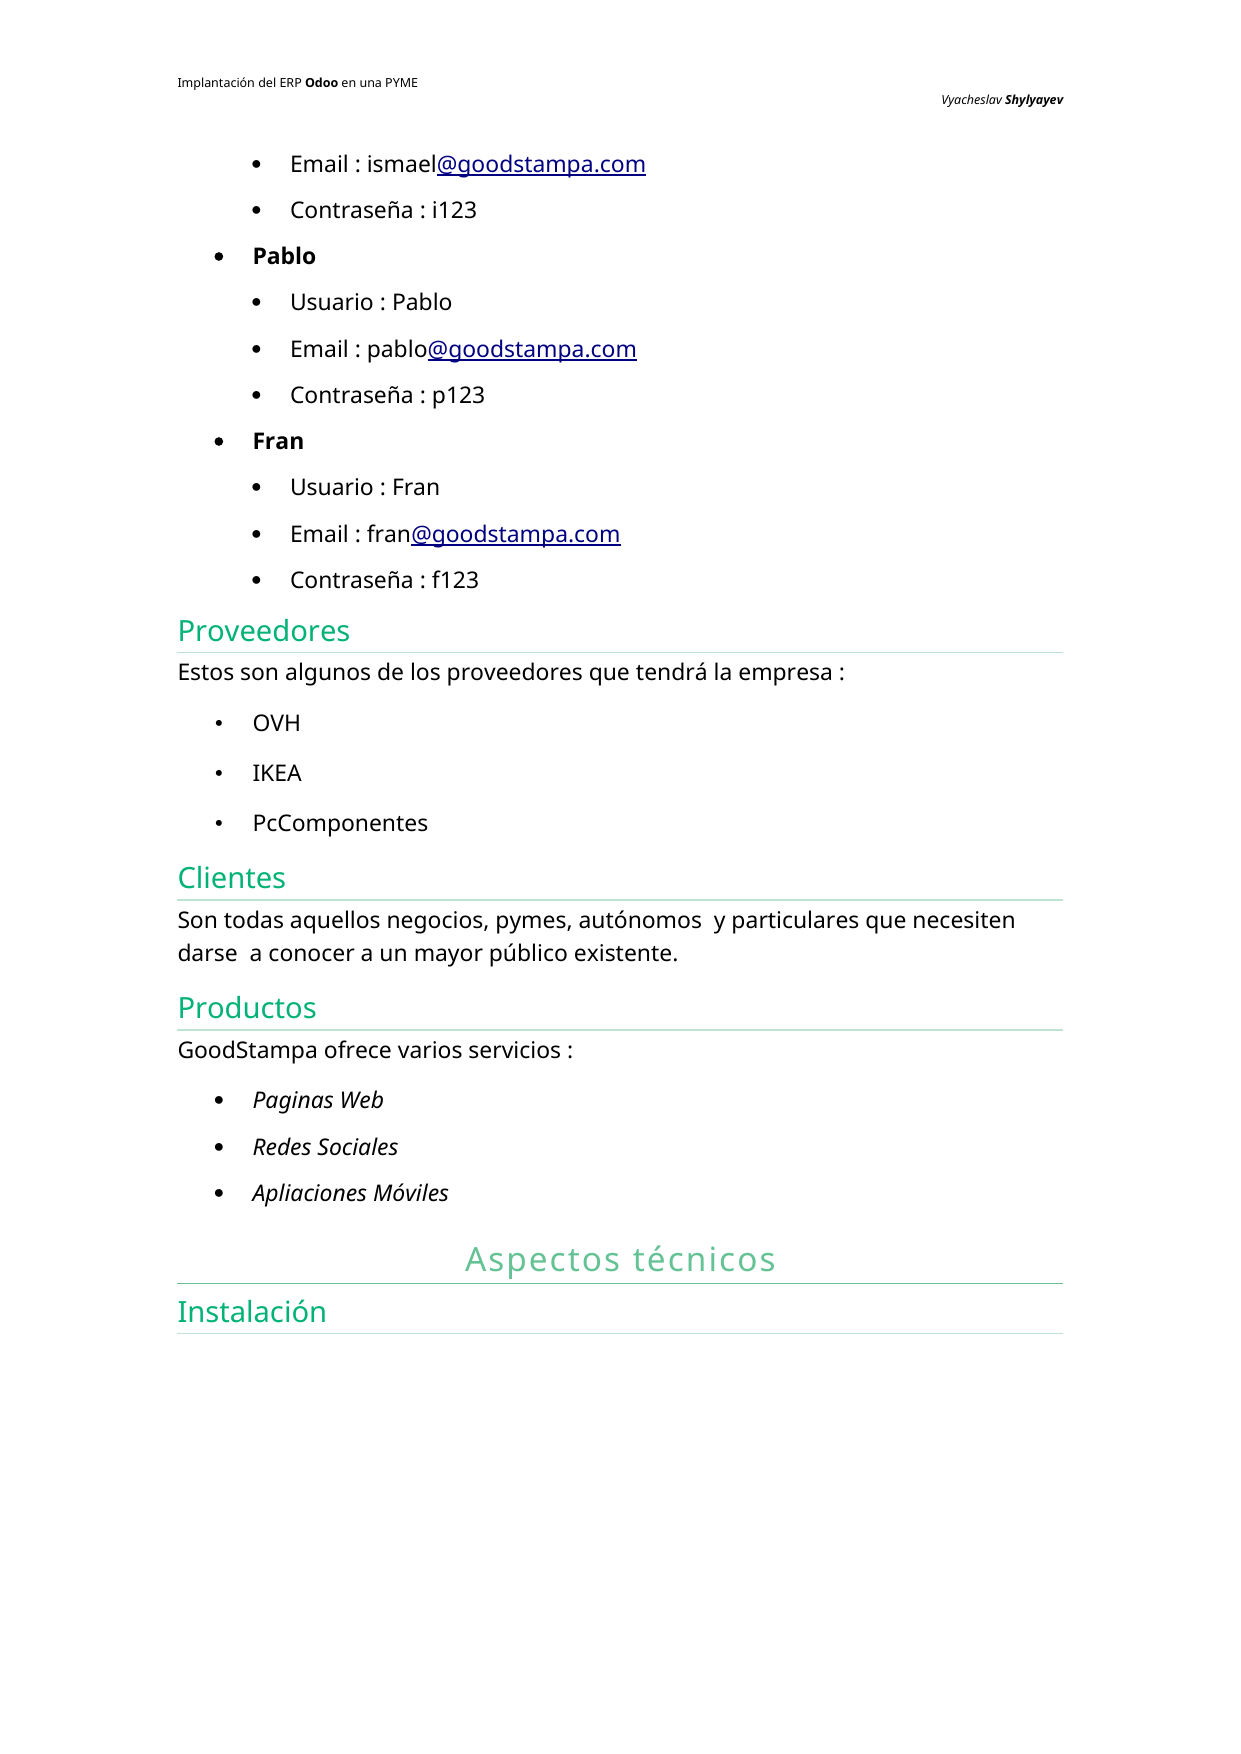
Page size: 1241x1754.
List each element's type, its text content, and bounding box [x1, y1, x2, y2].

list Usuario : Fran [252, 471, 1063, 503]
list Email : fran@goodstampa.com [252, 518, 1063, 549]
list IKEA [215, 757, 1063, 788]
list Usuario : Pablo [252, 286, 1063, 318]
list Redes Sociales [215, 1130, 1063, 1162]
list Contraseña : f123 [252, 564, 1063, 595]
list Email : pablo@goodstampa.com [252, 333, 1063, 364]
list Apliaciones Móviles [215, 1177, 1063, 1208]
list Paginas Web [215, 1084, 1063, 1115]
list Contraseña : p123 [252, 379, 1063, 410]
text GoodStampa ofrece varios servicios : [177, 1034, 1063, 1065]
list Email : ismael@goodstampa.com [252, 148, 1063, 179]
subtitle Clientes [177, 858, 1063, 899]
text Son todas aquellos negocios, pymes, autónomos y particulares que necesiten darse a conocer a un mayor público existente. [177, 904, 1063, 969]
subtitle Aspectos técnicos [177, 1235, 1063, 1283]
list PcComponentes [215, 807, 1063, 838]
list Contraseña : i123 [252, 194, 1063, 225]
subtitle Productos [177, 988, 1063, 1029]
list Pablo [215, 240, 1063, 271]
list Fran [215, 425, 1063, 456]
text Estos son algunos de los proveedores que tendrá la empresa : [177, 656, 1063, 687]
subtitle Instalación [177, 1292, 1063, 1333]
list OVH [215, 706, 1063, 738]
subtitle Proveedores [177, 610, 1063, 652]
